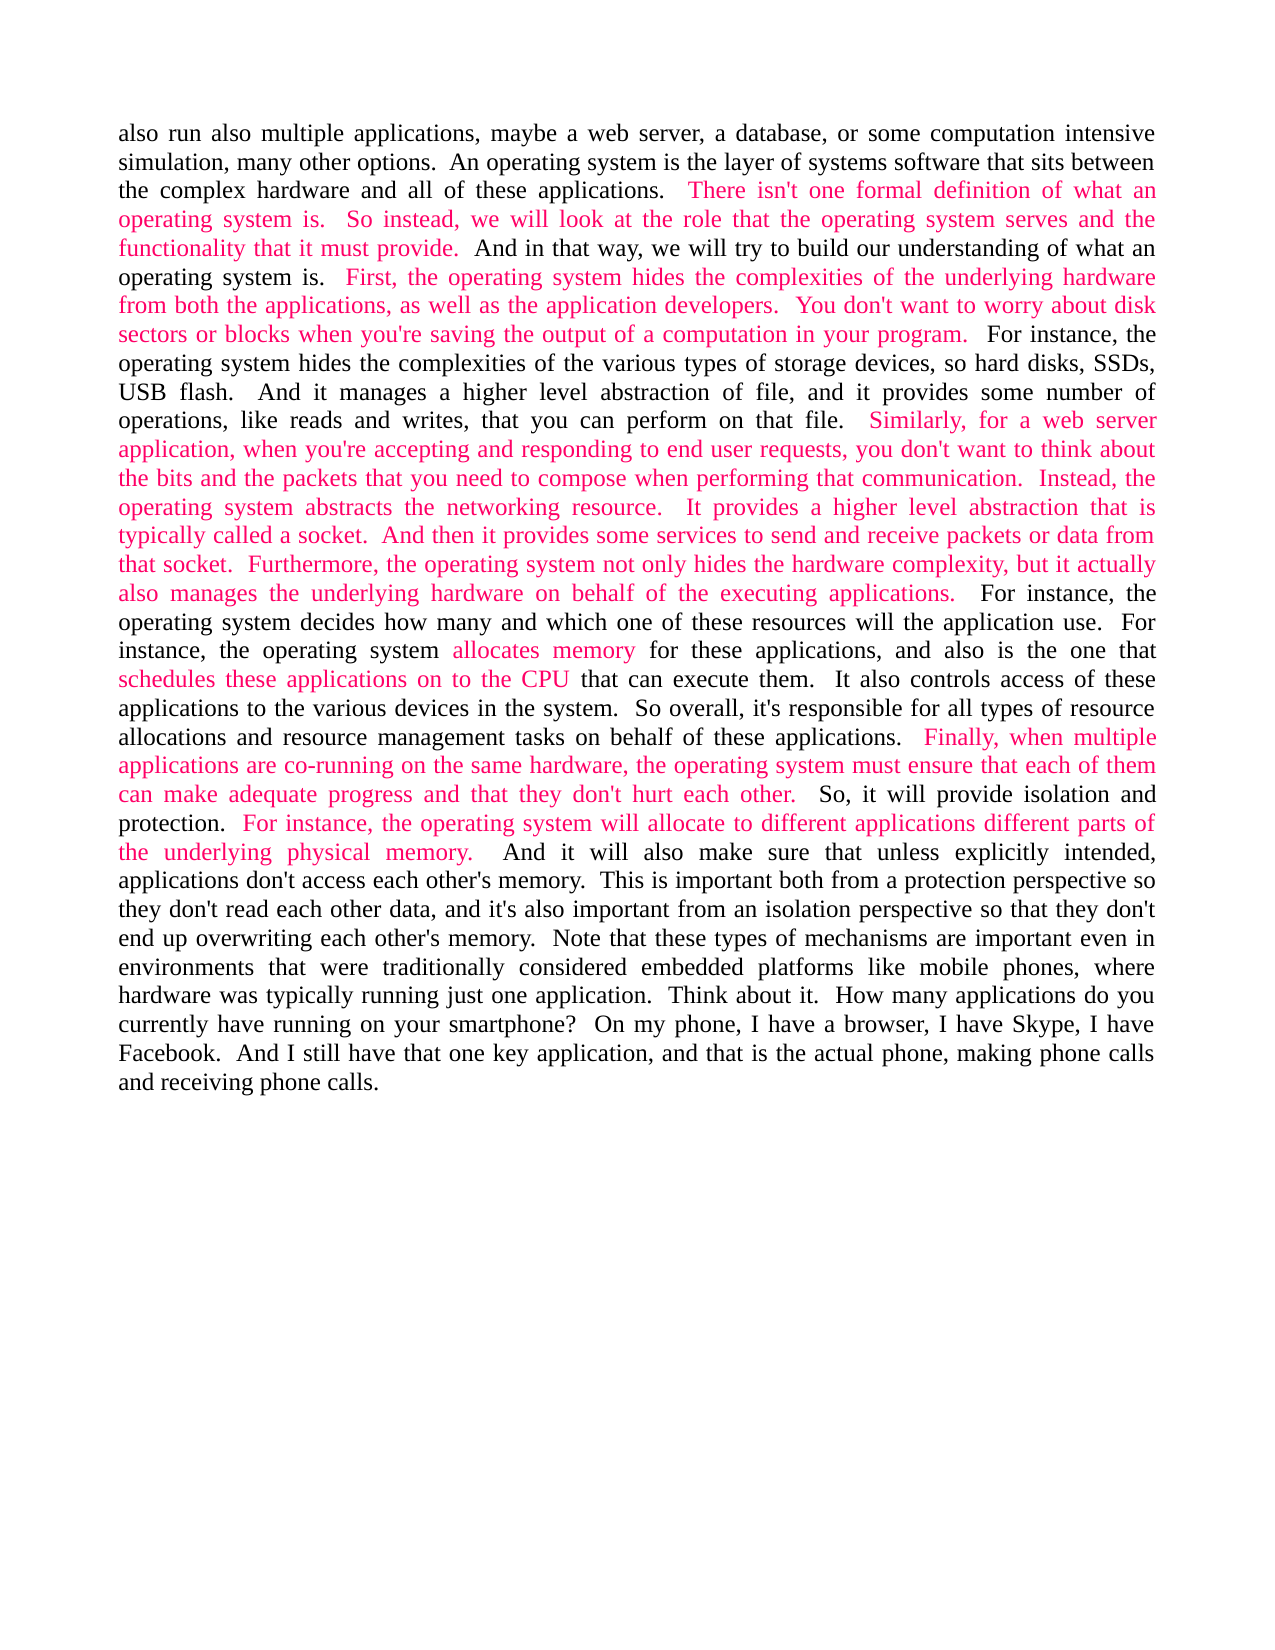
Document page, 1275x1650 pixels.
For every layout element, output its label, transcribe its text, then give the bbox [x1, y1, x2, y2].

text also run also multiple applications, maybe a web server, a database, or some computation intensive simulation, many other options. An operating system is the layer of systems software that sits between the complex hardware and all of these applications. There isn't one formal definition of what an operating system is. So instead, we will look at the role that the operating system serves and the functionality that it must provide. And in that way, we will try to build our understanding of what an operating system is. First, the operating system hides the complexities of the underlying hardware from both the applications, as well as the application developers. You don't want to worry about disk sectors or blocks when you're saving the output of a computation in your program. For instance, the operating system hides the complexities of the various types of storage devices, so hard disks, SSDs, USB flash. And it manages a higher level abstraction of file, and it provides some number of operations, like reads and writes, that you can perform on that file. Similarly, for a web server application, when you're accepting and responding to end user requests, you don't want to think about the bits and the packets that you need to compose when performing that communication. Instead, the operating system abstracts the networking resource. It provides a higher level abstraction that is typically called a socket. And then it provides some services to send and receive packets or data from that socket. Furthermore, the operating system not only hides the hardware complexity, but it actually also manages the underlying hardware on behalf of the executing applications. For instance, the operating system decides how many and which one of these resources will the application use. For instance, the operating system allocates memory for these applications, and also is the one that schedules these applications on to the CPU that can execute them. It also controls access of these applications to the various devices in the system. So overall, it's responsible for all types of resource allocations and resource management tasks on behalf of these applications. Finally, when multiple applications are co-running on the same hardware, the operating system must ensure that each of them can make adequate progress and that they don't hurt each other. So, it will provide isolation and protection. For instance, the operating system will allocate to different applications different parts of the underlying physical memory. And it will also make sure that unless explicitly intended, applications don't access each other's memory. This is important both from a protection perspective so they don't read each other data, and it's also important from an isolation perspective so that they don't end up overwriting each other's memory. Note that these types of mechanisms are important even in environments that were traditionally considered embedded platforms like mobile phones, where hardware was typically running just one application. Think about it. How many applications do you currently have running on your smartphone? On my phone, I have a browser, I have Skype, I have Facebook. And I still have that one key application, and that is the actual phone, making phone calls and receiving phone calls. [118, 118, 1157, 1096]
